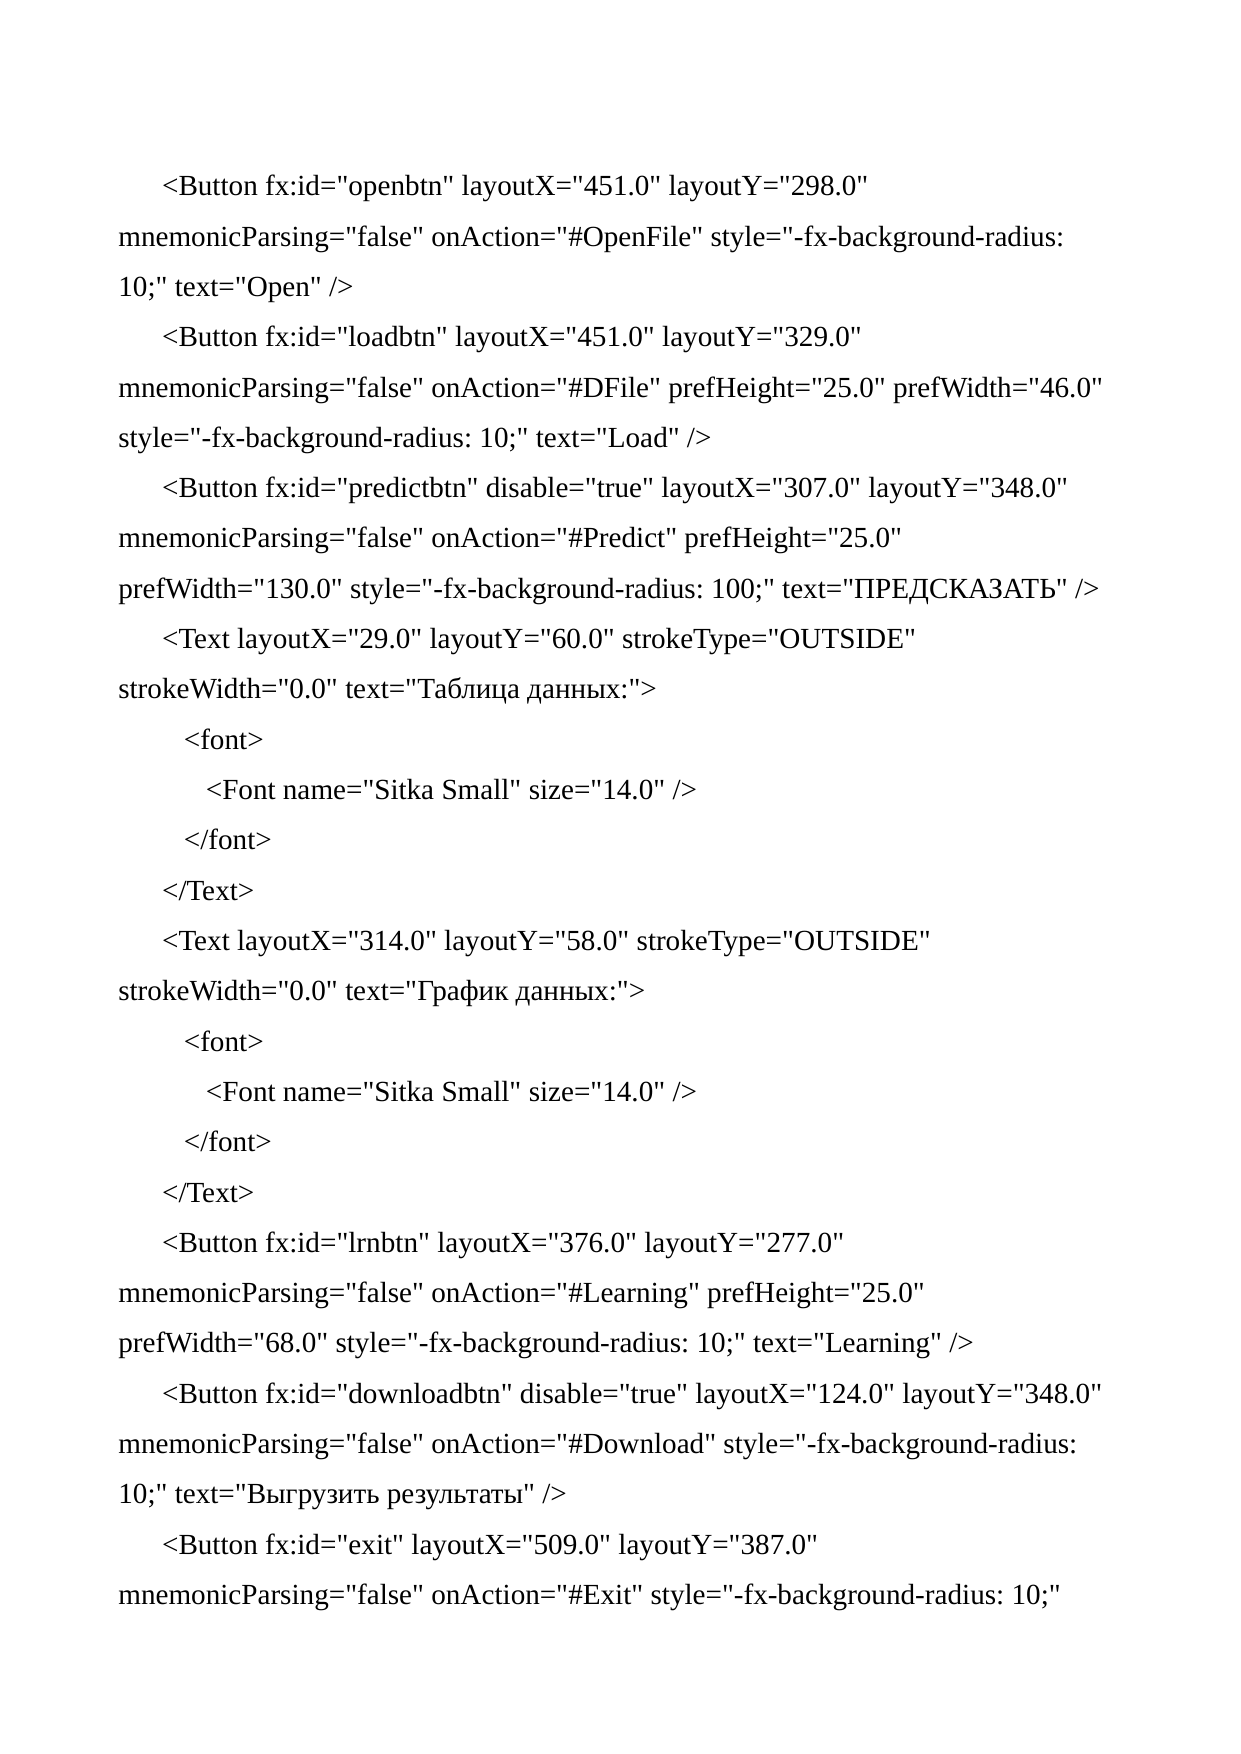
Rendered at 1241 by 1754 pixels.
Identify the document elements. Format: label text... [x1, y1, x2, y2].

text <Button fx:id="openbtn" layoutX="451.0" layoutY="298.0" mnemonicParsing="false" onAction="#OpenFile" style="-fx-background-radius: 10;" text="Open" /> <Button fx:id="loadbtn" layoutX="451.0" layoutY="329.0" mnemonicParsing="false" onAction="#DFile" prefHeight="25.0" prefWidth="46.0" style="-fx-background-radius: 10;" text="Load" /> <Button fx:id="predictbtn" disable="true" layoutX="307.0" layoutY="348.0" mnemonicParsing="false" onAction="#Predict" prefHeight="25.0" prefWidth="130.0" style="-fx-background-radius: 100;" text="ПРЕДСКАЗАТЬ" /> <Text layoutX="29.0" layoutY="60.0" strokeType="OUTSIDE" strokeWidth="0.0" text="Таблица данных:"> <font> <Font name="Sitka Small" size="14.0" /> </font> </Text> <Text layoutX="314.0" layoutY="58.0" strokeType="OUTSIDE" strokeWidth="0.0" text="График данных:"> <font> <Font name="Sitka Small" size="14.0" /> </font> </Text> <Button fx:id="lrnbtn" layoutX="376.0" layoutY="277.0" mnemonicParsing="false" onAction="#Learning" prefHeight="25.0" prefWidth="68.0" style="-fx-background-radius: 10;" text="Learning" /> <Button fx:id="downloadbtn" disable="true" layoutX="124.0" layoutY="348.0" mnemonicParsing="false" onAction="#Download" style="-fx-background-radius: 10;" text="Выгрузить результаты" /> <Button fx:id="exit" layoutX="509.0" layoutY="387.0" mnemonicParsing="false" onAction="#Exit" style="-fx-background-radius: 10;" [118, 118, 1113, 1611]
